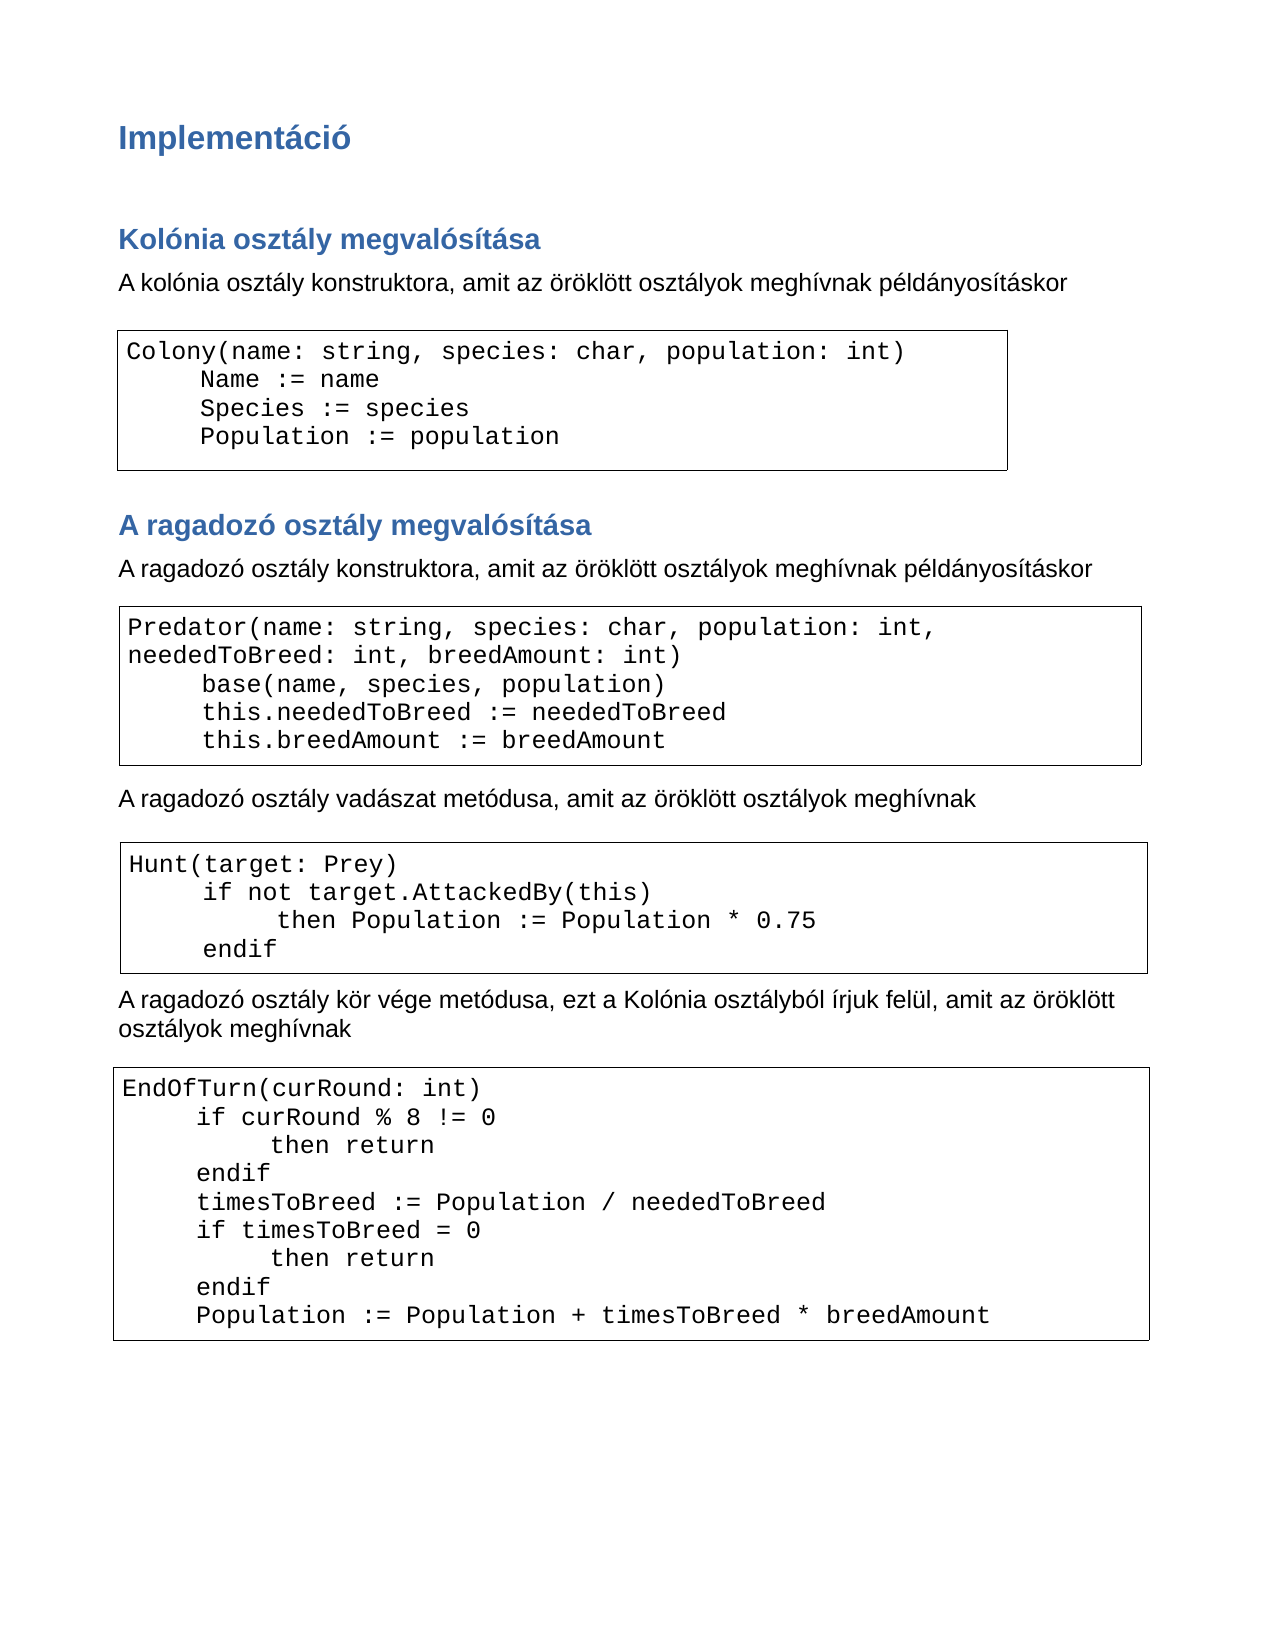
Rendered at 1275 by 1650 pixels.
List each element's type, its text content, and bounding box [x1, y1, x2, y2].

text endif [122, 1274, 1140, 1303]
text base(name, species, population) [127, 671, 1132, 699]
text Population := population [126, 423, 998, 452]
text then Population := Population * 0.75 [128, 908, 1138, 936]
text endif [128, 936, 1138, 964]
text Hunt(target: Prey) [128, 851, 1138, 879]
text if curRound % 8 != 0 [122, 1104, 1140, 1133]
text Colony(name: string, species: char, population: int) [126, 338, 998, 367]
subtitle Implementáció [118, 118, 1157, 157]
text Predator(name: string, species: char, population: int, neededToBreed: int, breedAmount: int) [127, 614, 1132, 671]
text then return [122, 1246, 1140, 1274]
text [120, 607, 1141, 765]
subtitle Kolónia osztály megvalósítása [118, 222, 1157, 256]
text A ragadozó osztály konstruktora, amit az öröklött osztályok meghívnak példányosításkor [118, 554, 1157, 582]
text timesToBreed := Population / neededToBreed [122, 1189, 1140, 1218]
subtitle A ragadozó osztály megvalósítása [118, 508, 1157, 541]
text this.breedAmount := breedAmount [127, 728, 1132, 756]
text Population := Population + timesToBreed * breedAmount [122, 1303, 1140, 1331]
text A ragadozó osztály kör vége metódusa, ezt a Kolónia osztályból írjuk felül, amit az öröklött osztályok meghívnak [118, 812, 1157, 1043]
text endif [122, 1161, 1140, 1189]
text if timesToBreed = 0 [122, 1218, 1140, 1246]
text if not target.AttackedBy(this) [128, 879, 1138, 908]
text A kolónia osztály konstruktora, amit az öröklött osztályok meghívnak példányosításkor [118, 268, 1157, 297]
text EndOfTurn(curRound: int) [122, 1076, 1140, 1104]
text Name := name [126, 367, 998, 395]
text Species := species [126, 395, 998, 423]
text this.neededToBreed := neededToBreed [127, 699, 1132, 728]
text A ragadozó osztály vadászat metódusa, amit az öröklött osztályok meghívnak [118, 784, 1157, 812]
text then return [122, 1133, 1140, 1161]
